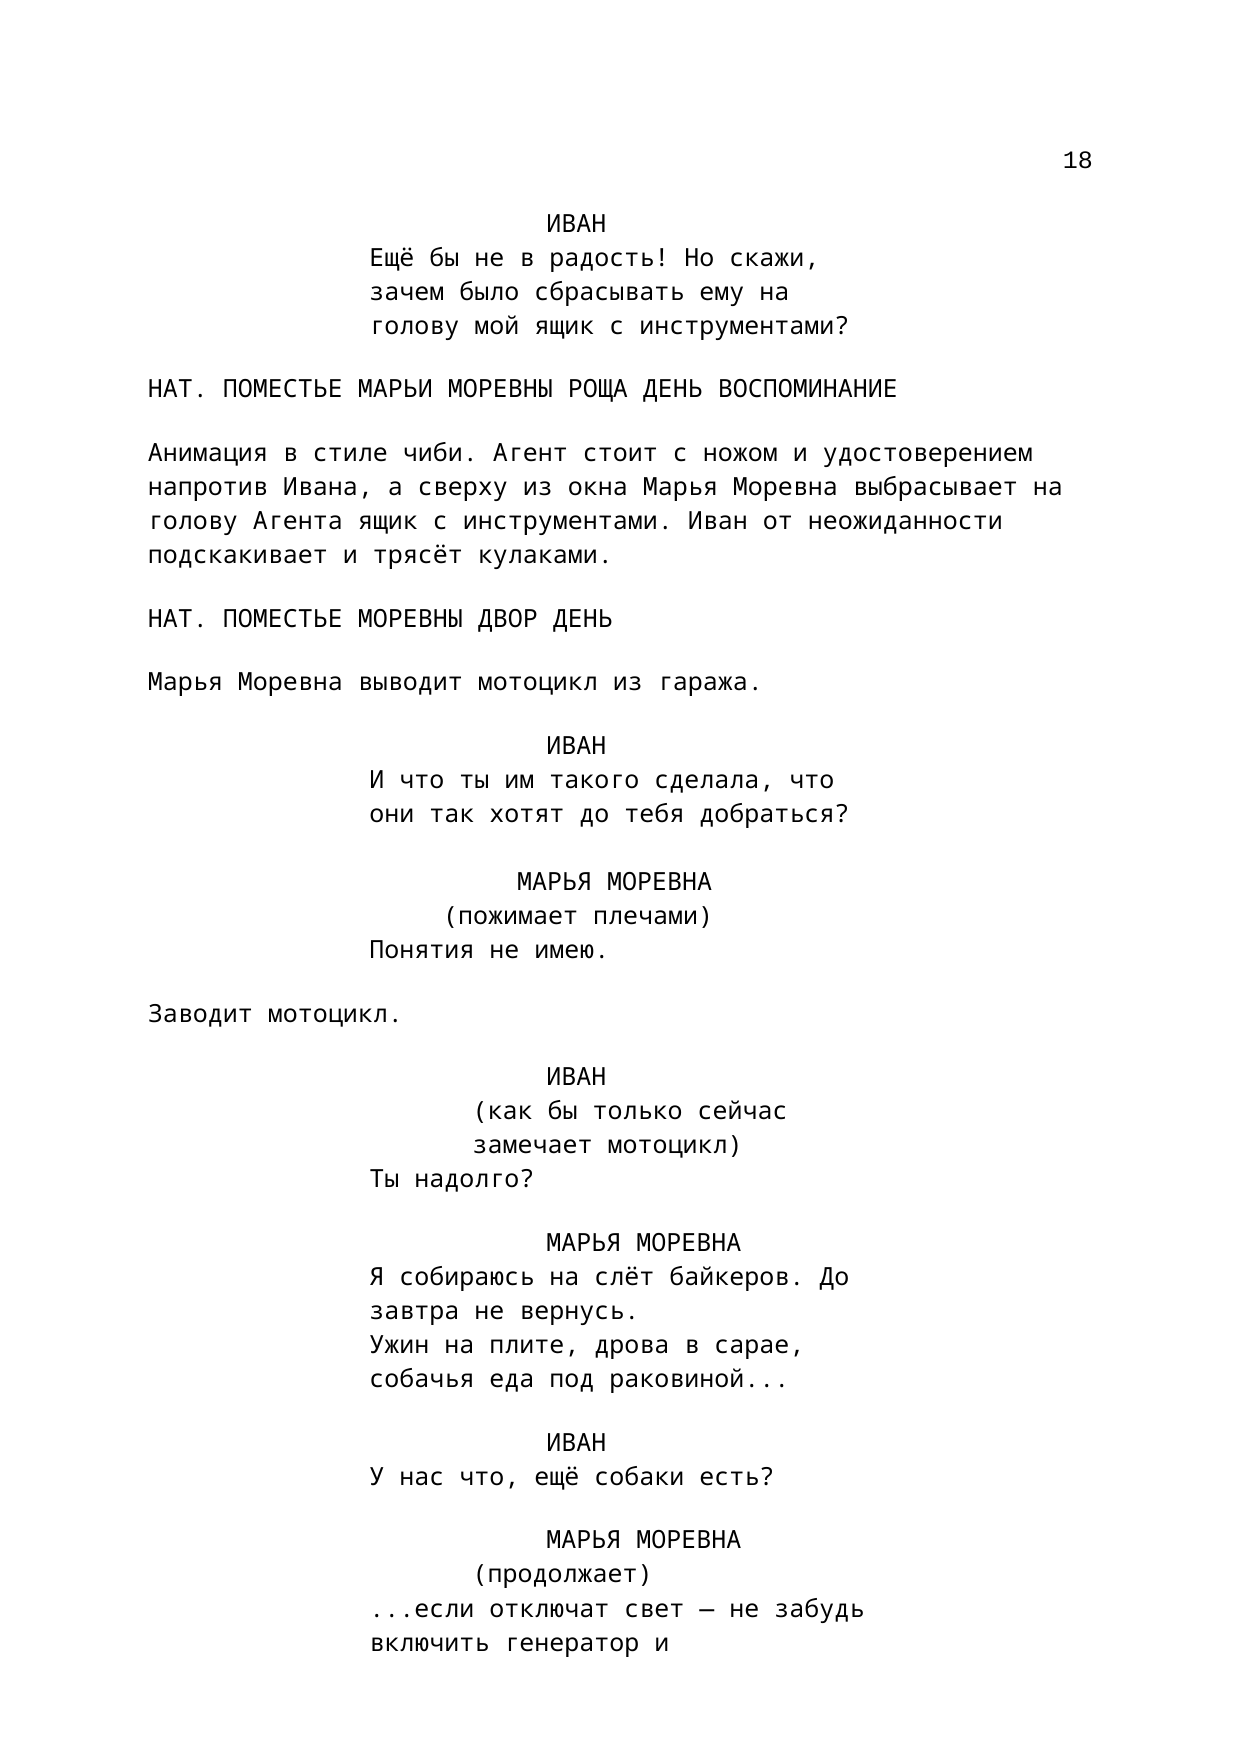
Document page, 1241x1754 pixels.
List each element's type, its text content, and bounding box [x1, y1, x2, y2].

text Понятия не имею. [369, 932, 871, 966]
text МАРЬЯ МОРЕВНА [546, 1522, 1093, 1556]
text ИВАН [546, 205, 1093, 239]
text ИВАН [546, 727, 1093, 762]
text Ужин на плите, дрова в сарае, собачья еда под раковиной... [369, 1327, 871, 1395]
text ИВАН [546, 1424, 1093, 1458]
text И что ты им такого сделала, что они так хотят до тебя добраться? [369, 762, 871, 830]
text Марья Моревна выводит мотоцикл из гаража. [148, 664, 871, 698]
text Заводит мотоцикл. [148, 995, 1093, 1029]
text МАРЬЯ МОРЕВНА [369, 864, 871, 898]
text (как бы только сейчас замечает мотоцикл) [472, 1093, 871, 1161]
text Анимация в стиле чиби. Агент стоит с ножом и удостоверением напротив Ивана, а сверху из окна Марья Моревна выбрасывает на голову Агента ящик с инструментами. Иван от неожиданности подскакивает и трясёт кулаками. [148, 435, 1093, 571]
text У нас что, ещё собаки есть? [369, 1458, 871, 1493]
text (продолжает) [472, 1556, 871, 1590]
text НАТ. ПОМЕСТЬЕ МОРЕВНЫ ДВОР ДЕНЬ [148, 600, 1093, 634]
text МАРЬЯ МОРЕВНА [546, 1225, 1093, 1259]
text Ещё бы не в радость! Но скажи, зачем было сбрасывать ему на голову мой ящик с инструментами? [369, 239, 871, 342]
text Я собираюсь на слёт байкеров. До завтра не вернусь. [369, 1259, 871, 1327]
text ...если отключат свет — не забудь включить генератор и [369, 1590, 871, 1658]
text (пожимает плечами) [369, 898, 871, 932]
text ИВАН [546, 1059, 1093, 1093]
text НАТ. ПОМЕСТЬЕ МАРЬИ МОРЕВНЫ РОЩА ДЕНЬ ВОСПОМИНАНИЕ [148, 371, 1093, 405]
text Ты надолго? [369, 1161, 871, 1195]
